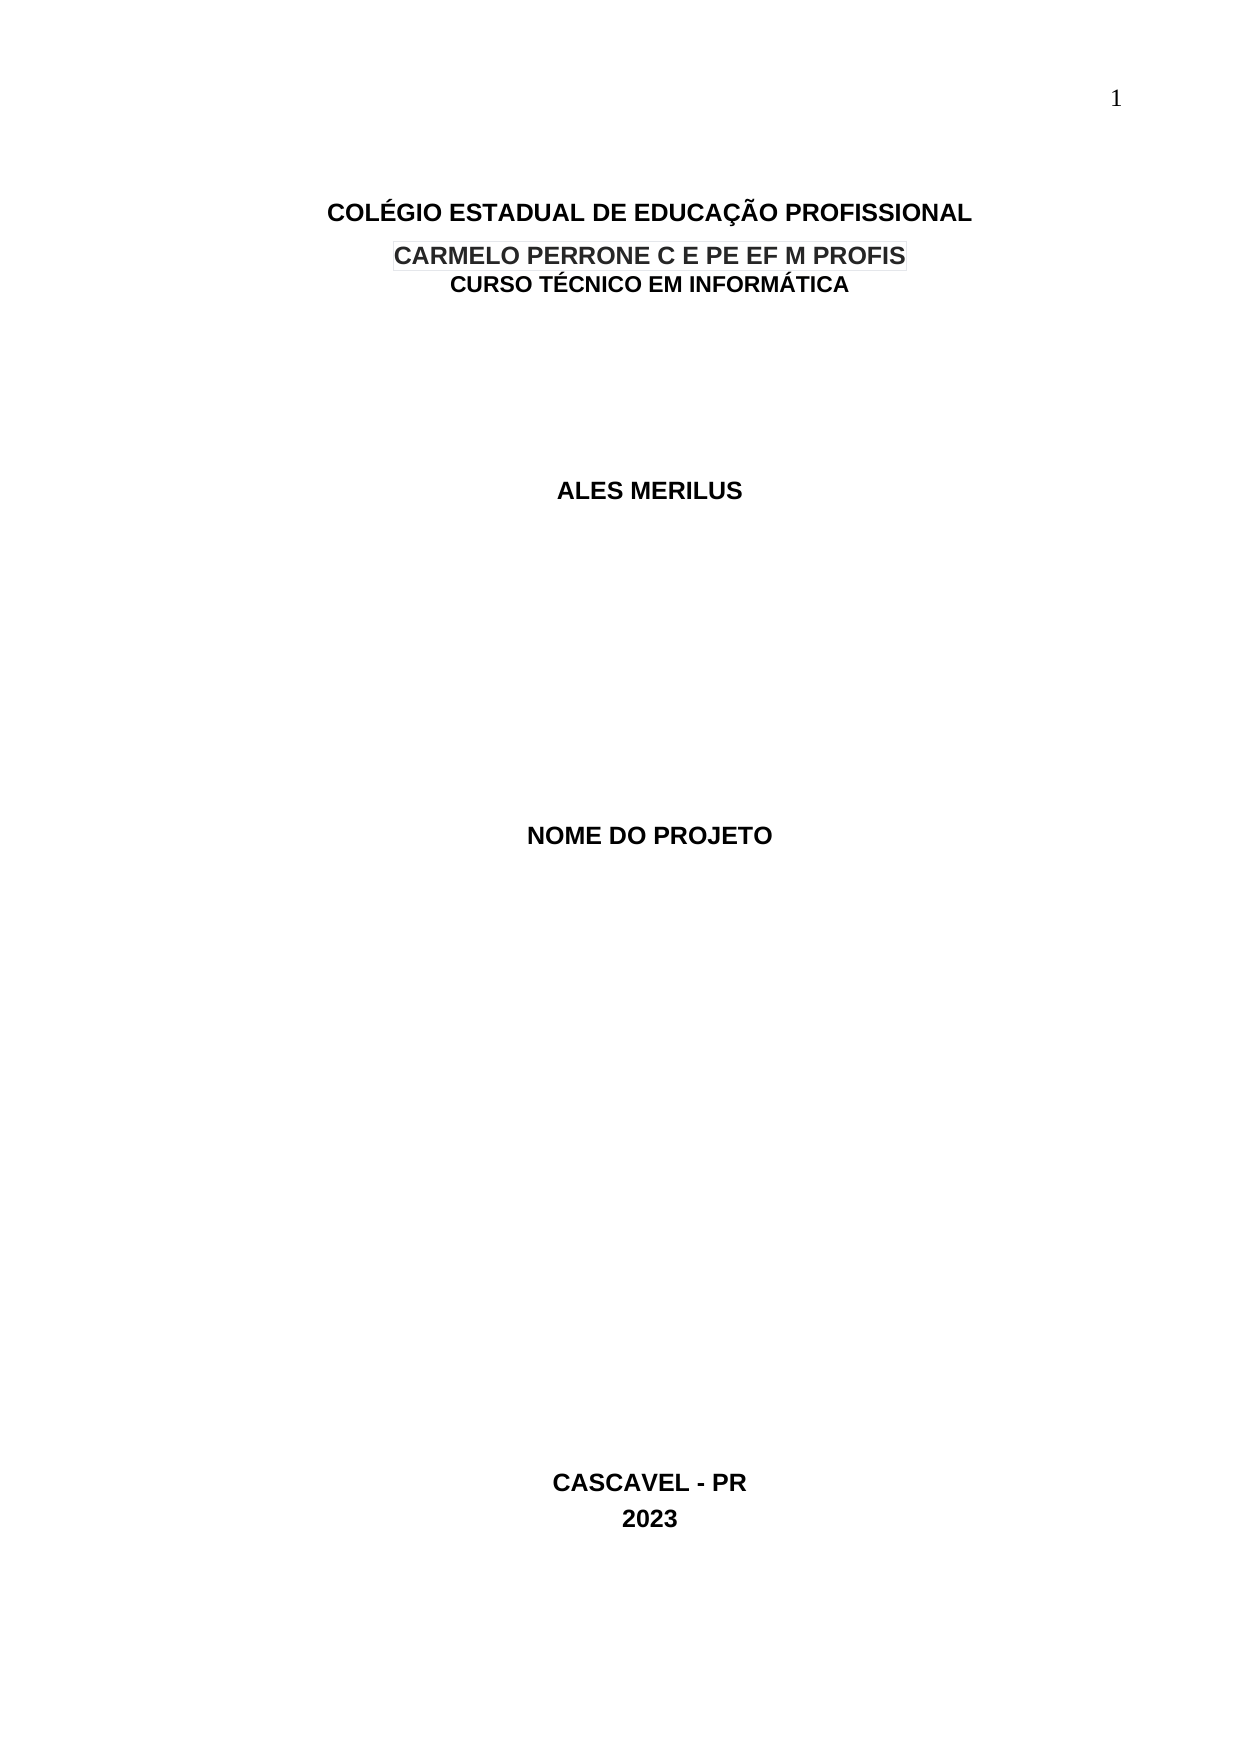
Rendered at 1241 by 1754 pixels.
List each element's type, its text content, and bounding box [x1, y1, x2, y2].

text 2023 [177, 1504, 1122, 1532]
text COLÉGIO ESTADUAL DE EDUCAÇÃO PROFISSIONAL [177, 198, 1122, 226]
text CARMELO PERRONE C E PE EF M PROFIS [394, 242, 906, 270]
text ALES MERILUS [177, 476, 1122, 505]
text CASCAVEL - PR [177, 1468, 1122, 1497]
text NOME DO PROJETO [177, 821, 1122, 850]
text CURSO TÉCNICO EM INFORMÁTICA [177, 271, 1122, 297]
text [177, 241, 393, 271]
text [907, 241, 1122, 271]
